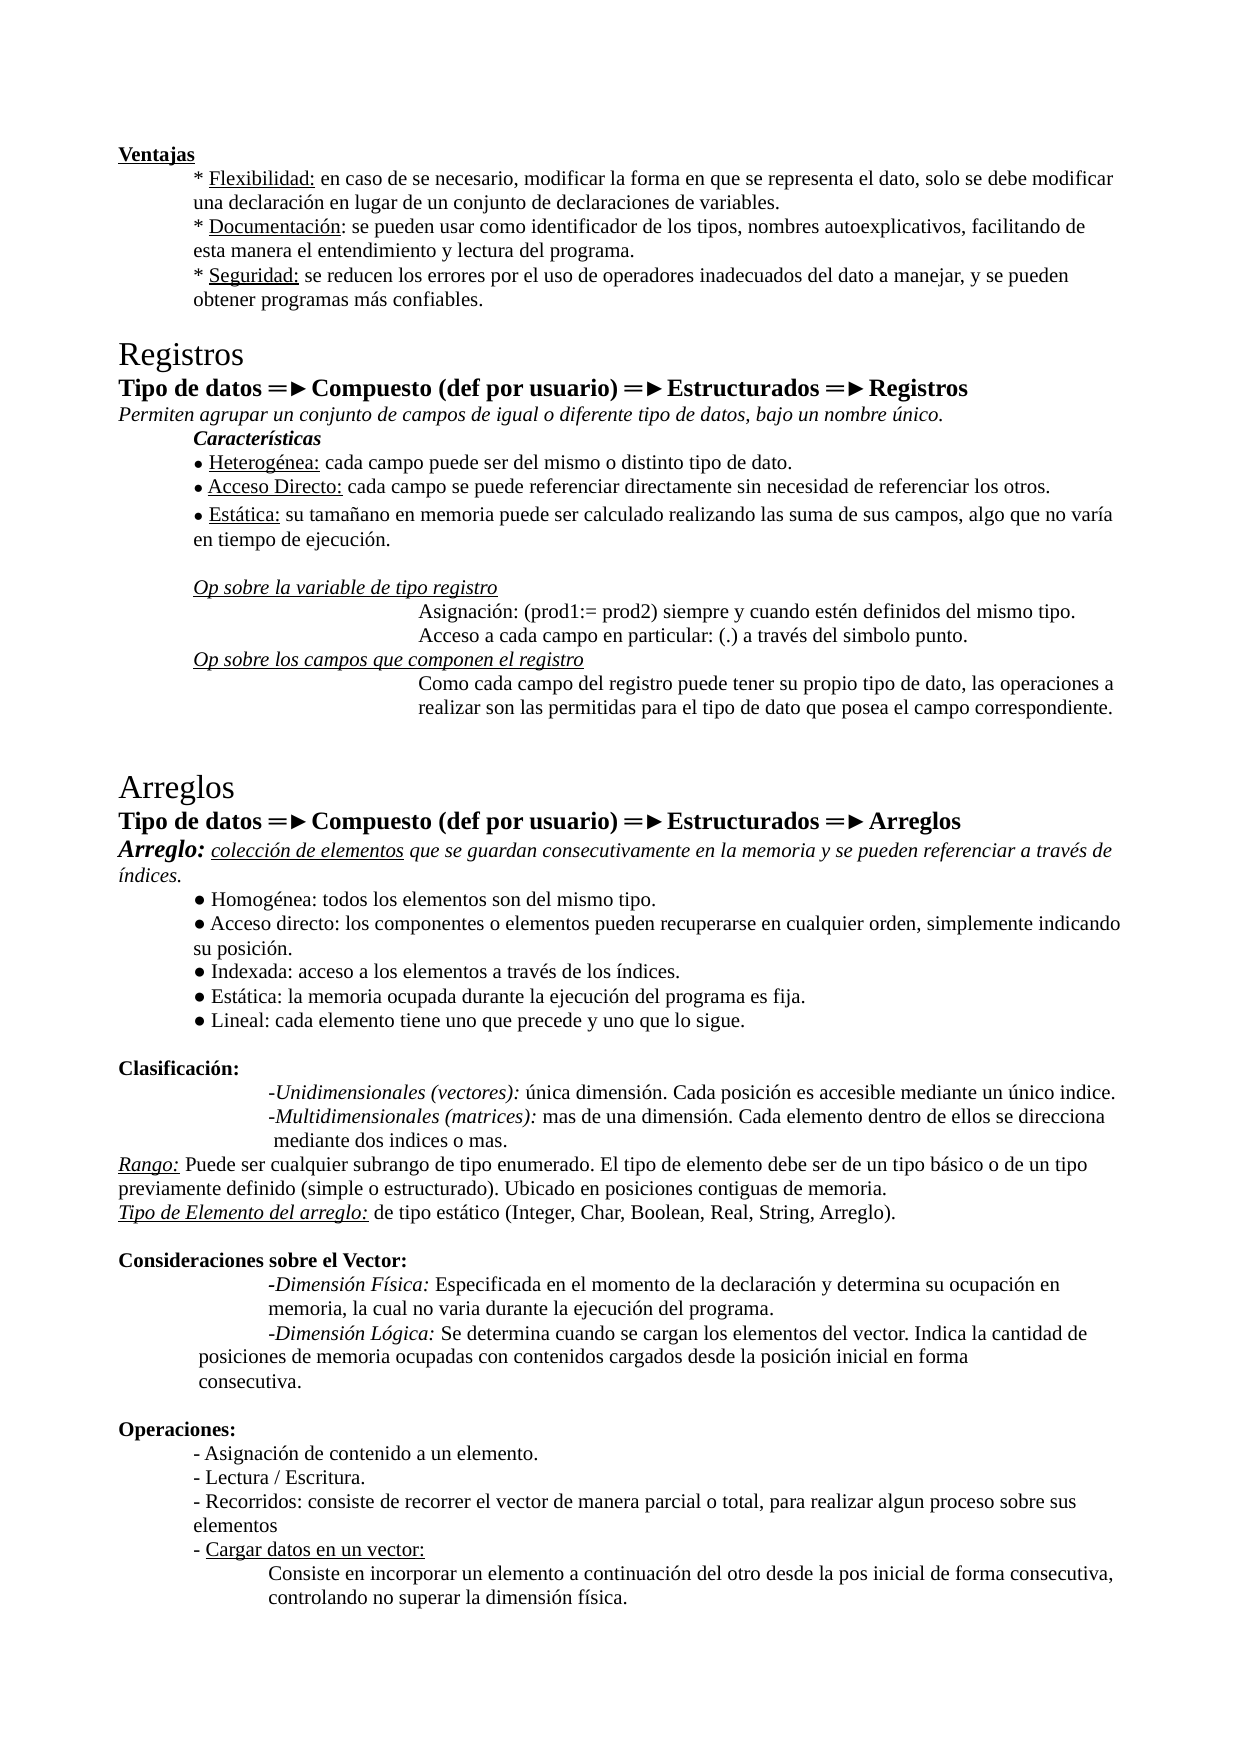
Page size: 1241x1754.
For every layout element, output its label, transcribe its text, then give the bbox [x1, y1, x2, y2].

text -Dimensión Lógica: Se determina cuando se cargan los elementos del vector. Indica la cantidad de posiciones de memoria ocupadas con contenidos cargados desde la posición inicial en forma consecutiva. [118, 1320, 1122, 1393]
text * Flexibilidad: en caso de se necesario, modificar la forma en que se representa el dato, solo se debe modificar una declaración en lugar de un conjunto de declaraciones de variables. [118, 166, 1122, 214]
text Operaciones: [118, 1417, 1122, 1441]
text * Seguridad: se reducen los errores por el uso de operadores inadecuados del dato a manejar, y se pueden obtener programas más confiables. [118, 262, 1122, 311]
text ● Lineal: cada elemento tiene uno que precede y uno que lo sigue. [118, 1008, 1122, 1032]
text Características [118, 426, 1122, 450]
text Permiten agrupar un conjunto de campos de igual o diferente tipo de datos, bajo un nombre único. [118, 402, 1122, 426]
text Op sobre los campos que componen el registro [118, 647, 1122, 671]
text ● Indexada: acceso a los elementos a través de los índices. [118, 959, 1122, 983]
text ● Estática: la memoria ocupada durante la ejecución del programa es fija. [118, 983, 1122, 1008]
text Consiste en incorporar un elemento a continuación del otro desde la pos inicial de forma consecutiva, [118, 1561, 1122, 1585]
text - Asignación de contenido a un elemento. [118, 1441, 1122, 1465]
text Como cada campo del registro puede tener su propio tipo de dato, las operaciones a realizar son las permitidas para el tipo de dato que posea el campo correspondiente. [118, 671, 1122, 719]
text Consideraciones sobre el Vector: [118, 1248, 1122, 1272]
text ● Heterogénea: cada campo puede ser del mismo o distinto tipo de dato. [118, 450, 1122, 474]
text -Unidimensionales (vectores): única dimensión. Cada posición es accesible mediante un único indice. [118, 1080, 1122, 1104]
text - Lectura / Escritura. [118, 1465, 1122, 1489]
text Tipo de Elemento del arreglo: de tipo estático (Integer, Char, Boolean, Real, String, Arreglo). [118, 1200, 1122, 1224]
text - Recorridos: consiste de recorrer el vector de manera parcial o total, para realizar algun proceso sobre sus elementos [118, 1489, 1122, 1537]
text ● Acceso directo: los componentes o elementos pueden recuperarse en cualquier orden, simplemente indicando su posición. [118, 911, 1122, 959]
text -Dimensión Física: Especificada en el momento de la declaración y determina su ocupación en memoria, la cual no varia durante la ejecución del programa. [118, 1272, 1122, 1320]
text Arreglo: colección de elementos que se guardan consecutivamente en la memoria y se pueden referenciar a través de índices. [118, 834, 1122, 887]
text controlando no superar la dimensión física. [118, 1585, 1122, 1609]
text -Multidimensionales (matrices): mas de una dimensión. Cada elemento dentro de ellos se direcciona mediante dos indices o mas. [118, 1104, 1122, 1152]
text Asignación: (prod1:= prod2) siempre y cuando estén definidos del mismo tipo. [118, 599, 1122, 623]
text Registros [118, 335, 1122, 373]
text ● Homogénea: todos los elementos son del mismo tipo. [118, 887, 1122, 911]
text - Cargar datos en un vector: [118, 1537, 1122, 1561]
text Acceso a cada campo en particular: (.) a través del simbolo punto. [118, 623, 1122, 647]
text Op sobre la variable de tipo registro [118, 575, 1122, 599]
text Tipo de datos ═►Compuesto (def por usuario) ═►Estructurados ═►Registros [118, 373, 1122, 402]
text Tipo de datos ═►Compuesto (def por usuario) ═►Estructurados ═►Arreglos [118, 806, 1122, 834]
text ● Estática: su tamañano en memoria puede ser calculado realizando las suma de sus campos, algo que no varía en tiempo de ejecución. [118, 498, 1122, 551]
text Ventajas [118, 142, 1122, 166]
text Rango: Puede ser cualquier subrango de tipo enumerado. El tipo de elemento debe ser de un tipo básico o de un tipo previamente definido (simple o estructurado). Ubicado en posiciones contiguas de memoria. [118, 1152, 1122, 1200]
text Clasificación: [118, 1056, 1122, 1080]
text ● Acceso Directo: cada campo se puede referenciar directamente sin necesidad de referenciar los otros. [118, 474, 1122, 498]
text * Documentación: se pueden usar como identificador de los tipos, nombres autoexplicativos, facilitando de esta manera el entendimiento y lectura del programa. [118, 214, 1122, 262]
text Arreglos [118, 767, 1122, 806]
